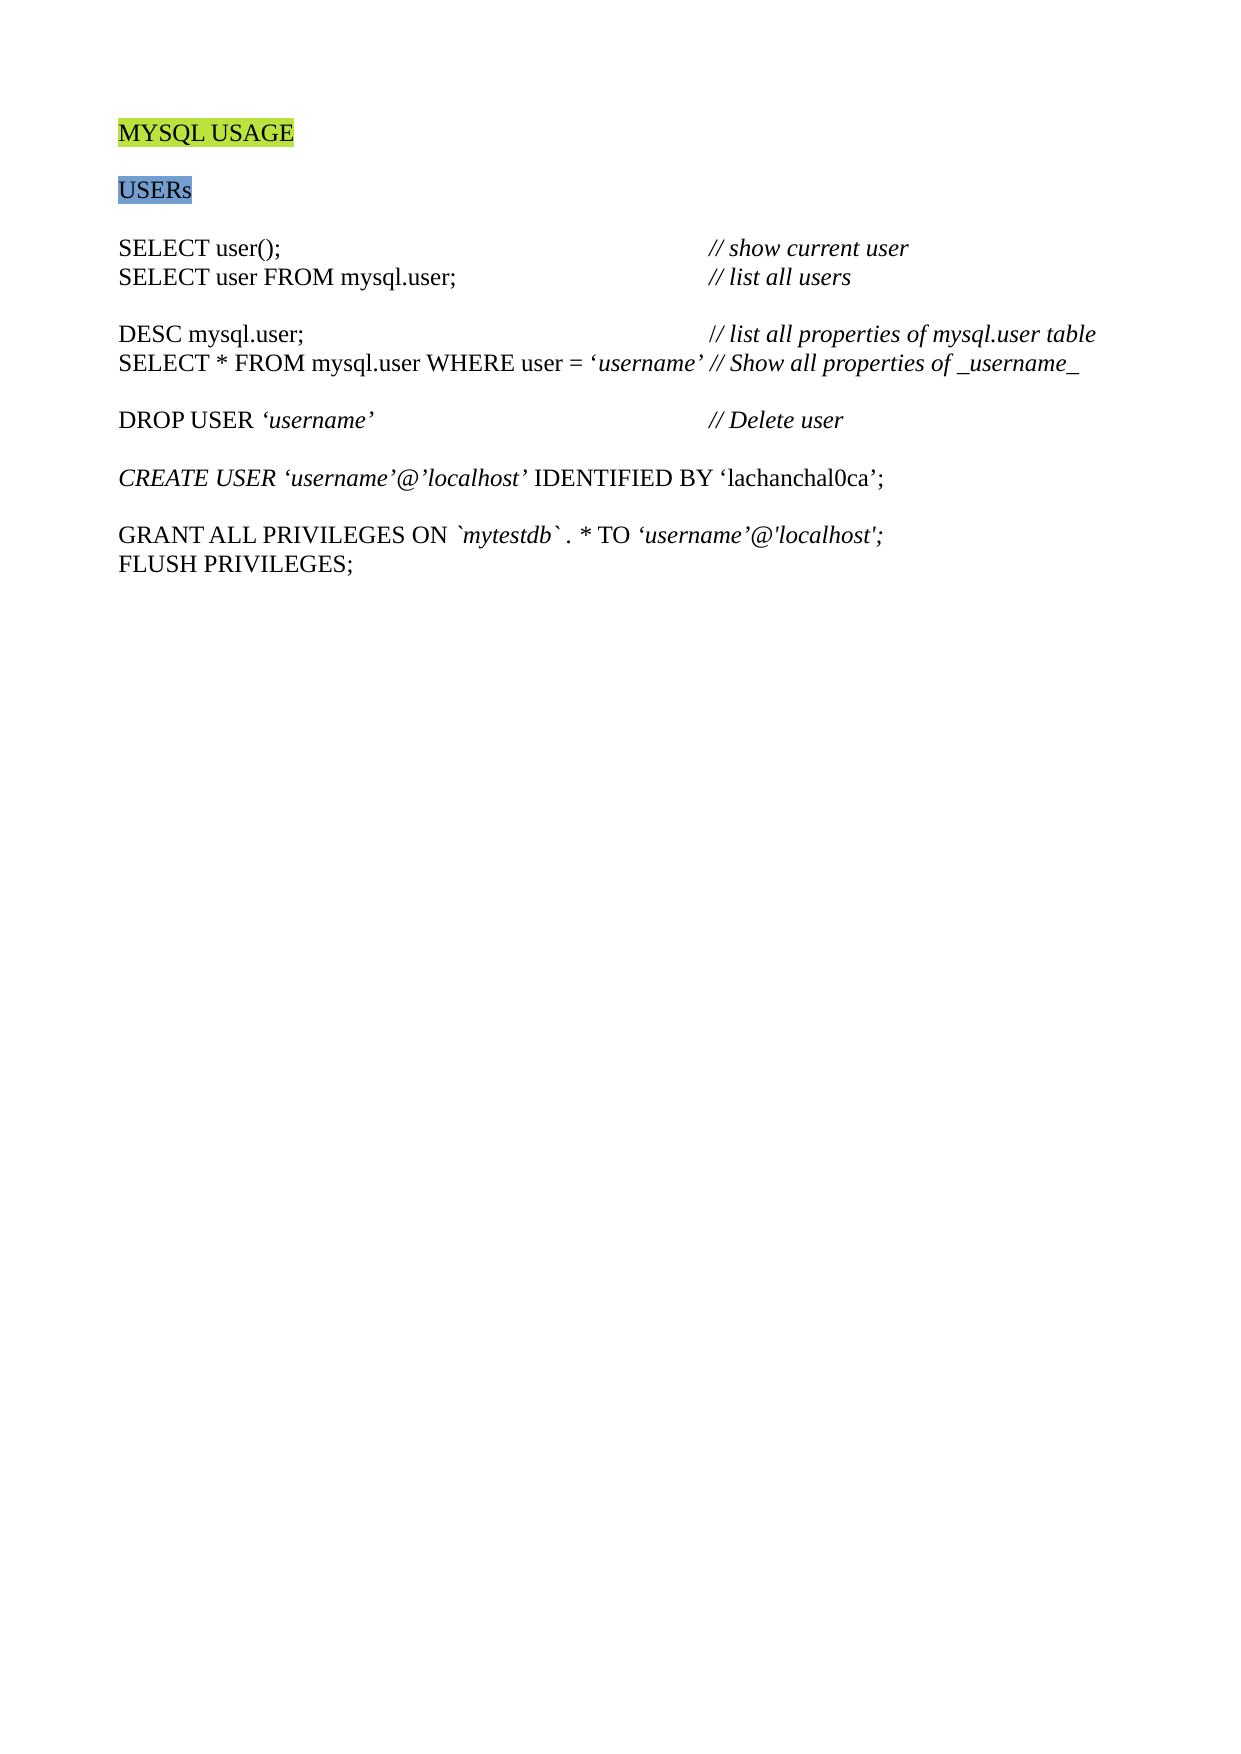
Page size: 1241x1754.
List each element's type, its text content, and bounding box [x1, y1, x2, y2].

text SELECT * FROM mysql.user WHERE user = ‘username’ // Show all properties of _username_ [118, 348, 1122, 377]
text CREATE USER ‘username’@’localhost’ IDENTIFIED BY ‘lachanchal0ca’; [118, 463, 1122, 492]
text SELECT user FROM mysql.user; // list all users [118, 262, 1122, 291]
text GRANT ALL PRIVILEGES ON `mytestdb` . * TO ‘username’@'localhost'; [118, 520, 1122, 549]
text DROP USER ‘username’ // Delete user [118, 406, 1122, 434]
text DESC mysql.user; // list all properties of mysql.user table [118, 319, 1122, 348]
text FLUSH PRIVILEGES; [118, 549, 1122, 578]
text SELECT user(); // show current user [118, 233, 1122, 262]
text MYSQL USAGE [118, 118, 1122, 147]
text USERs [118, 176, 1122, 204]
